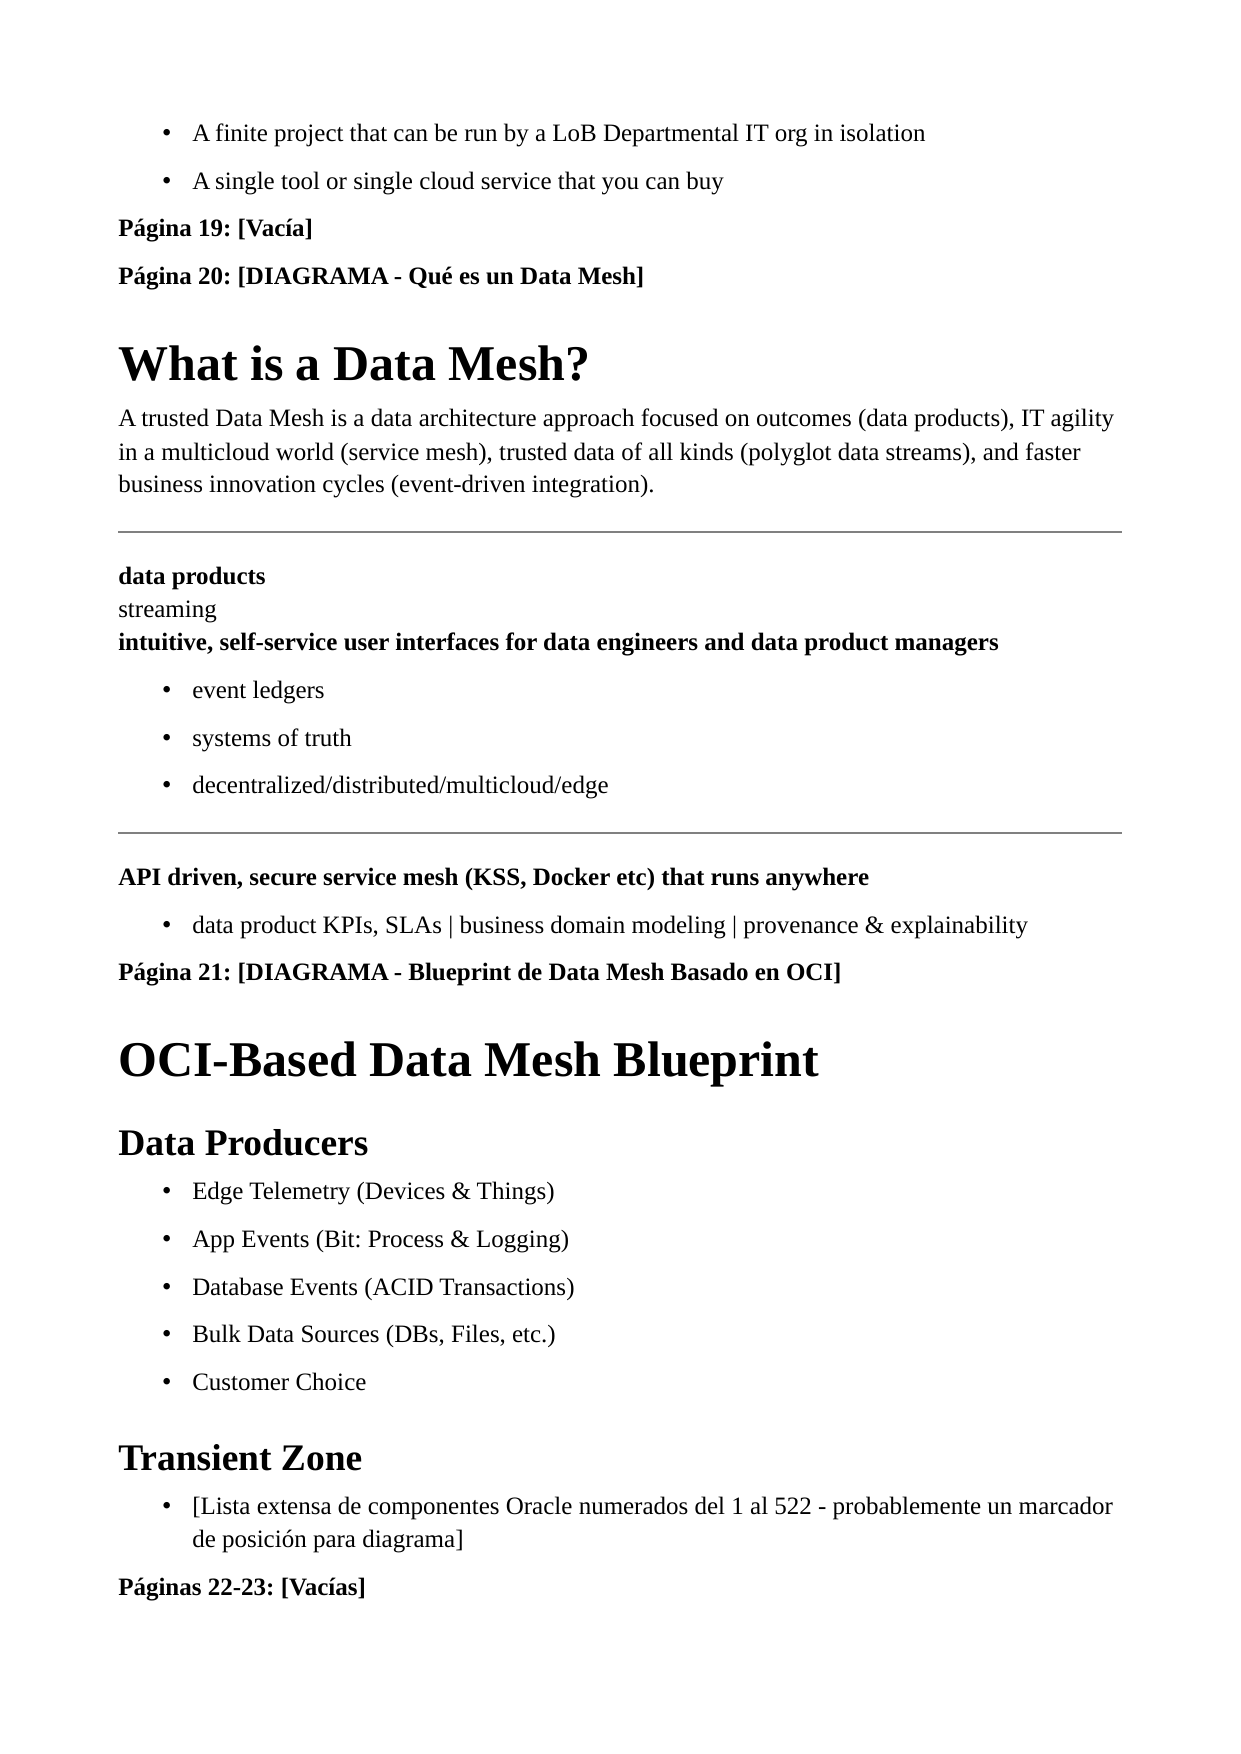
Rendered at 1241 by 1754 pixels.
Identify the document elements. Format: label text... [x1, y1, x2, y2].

text Página 19: [Vacía] [118, 213, 1122, 242]
list App Events (Bit: Process & Logging) [162, 1224, 1122, 1253]
text data products streaming intuitive, self-service user interfaces for data engineers and data product managers [118, 561, 1122, 656]
subtitle Data Producers [118, 1121, 1122, 1164]
list Bulk Data Sources (DBs, Files, etc.) [162, 1319, 1122, 1348]
text Páginas 22-23: [Vacías] [118, 1572, 1122, 1600]
list systems of truth [162, 723, 1122, 751]
subtitle Transient Zone [118, 1435, 1122, 1478]
list A single tool or single cloud service that you can buy [162, 166, 1122, 194]
subtitle What is a Data Mesh? [118, 333, 1122, 391]
text Página 20: [DIAGRAMA - Qué es un Data Mesh] [118, 261, 1122, 290]
list Edge Telemetry (Devices & Things) [162, 1176, 1122, 1205]
list Database Events (ACID Transactions) [162, 1272, 1122, 1300]
list event ledgers [162, 675, 1122, 704]
list [Lista extensa de componentes Oracle numerados del 1 al 522 - probablemente un marcador de posición para diagrama] [162, 1491, 1122, 1553]
list decentralized/distributed/multicloud/edge [162, 770, 1122, 799]
list data product KPIs, SLAs | business domain modeling | provenance & explainability [162, 910, 1122, 938]
text API driven, secure service mesh (KSS, Docker etc) that runs anywhere [118, 862, 1122, 891]
text Página 21: [DIAGRAMA - Blueprint de Data Mesh Basado en OCI] [118, 957, 1122, 986]
list A finite project that can be run by a LoB Departmental IT org in isolation [162, 118, 1122, 147]
list Customer Choice [162, 1367, 1122, 1396]
text A trusted Data Mesh is a data architecture approach focused on outcomes (data products), IT agility in a multicloud world (service mesh), trusted data of all kinds (polyglot data streams), and faster business innovation cycles (event-driven integration). [118, 403, 1122, 498]
subtitle OCI-Based Data Mesh Blueprint [118, 1030, 1122, 1087]
